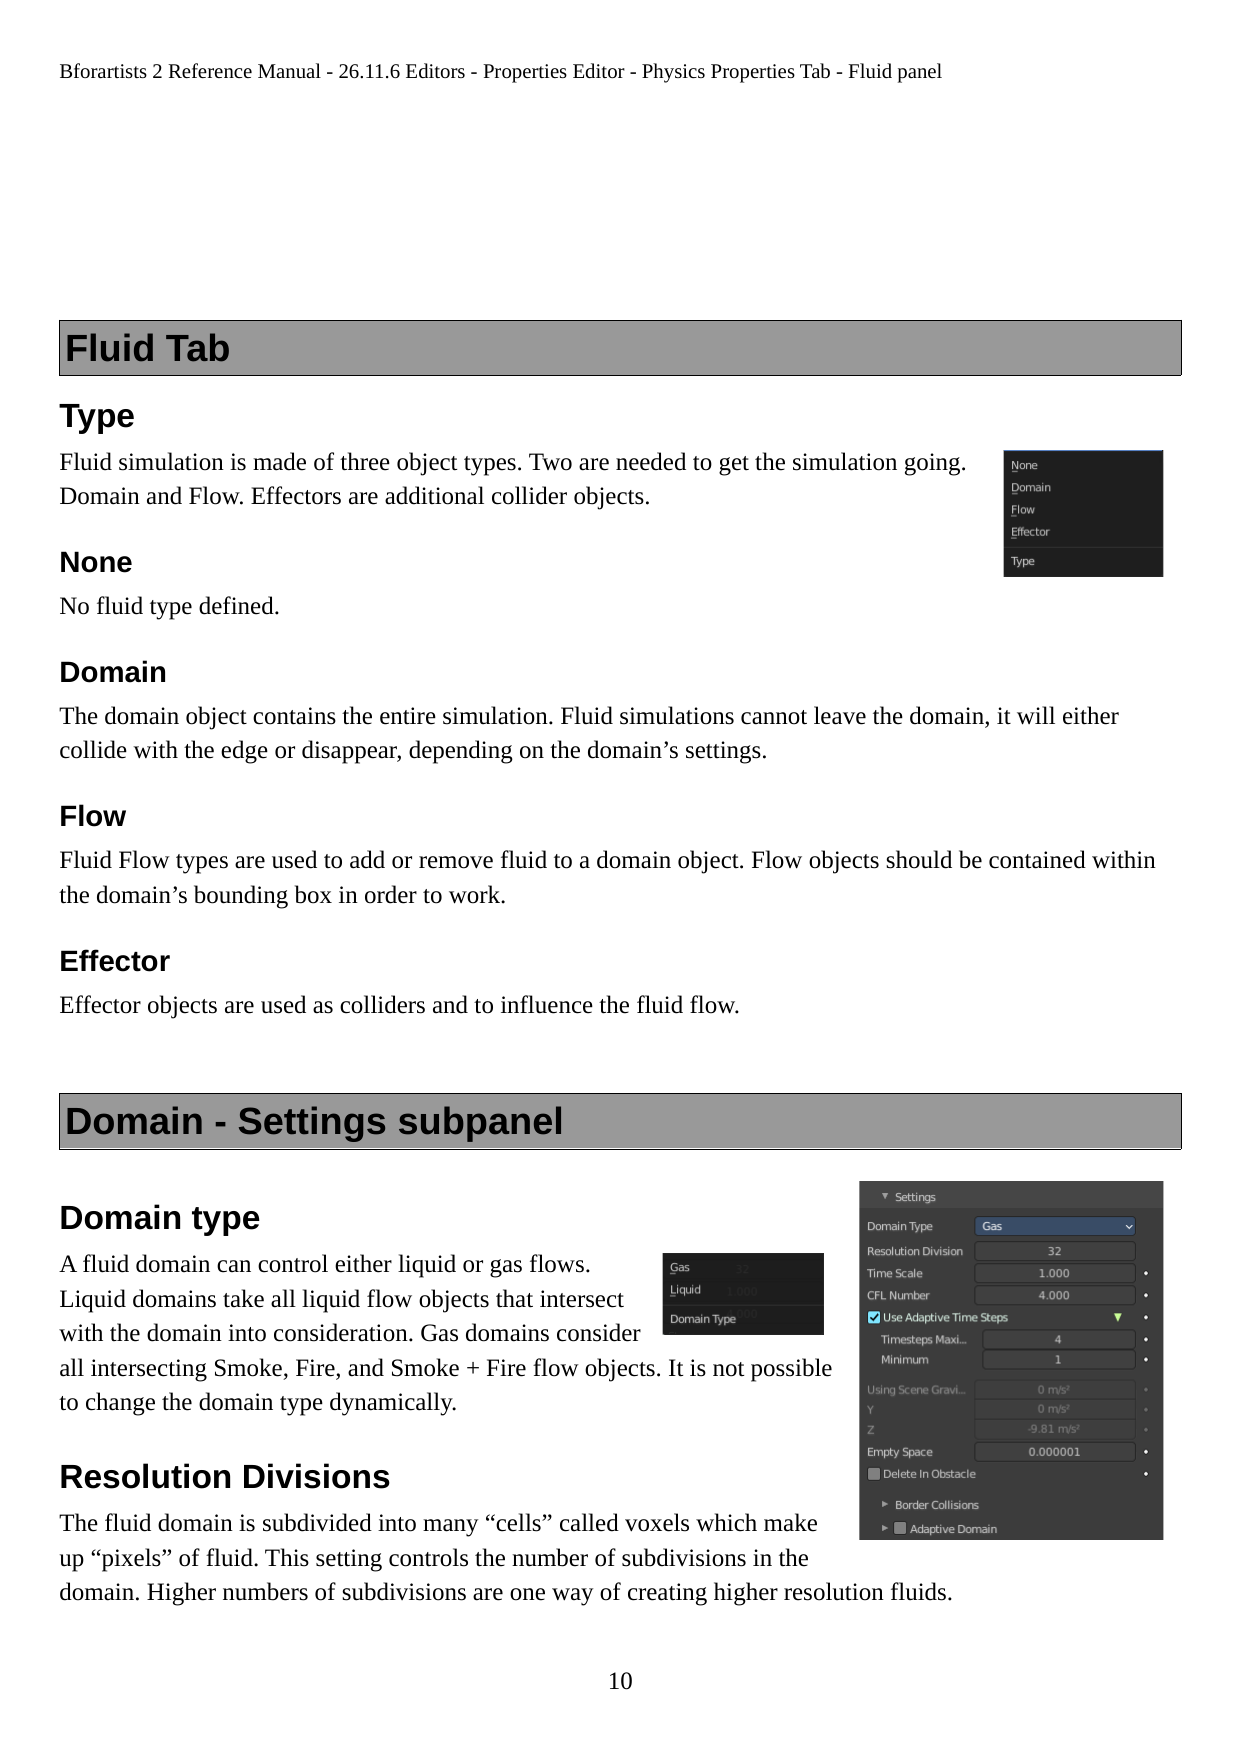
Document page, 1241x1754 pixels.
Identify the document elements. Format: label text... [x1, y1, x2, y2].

text A fluid domain can control either liquid or gas flows. Liquid domains take all liquid flow objects that intersect with the domain into consideration. Gas domains consider all intersecting Smoke, Fire, and Smoke + Fire flow objects. It is not possible to change the domain type dynamically. [59, 1249, 859, 1416]
text Effector objects are used as colliders and to influence the fluid flow. [59, 990, 1181, 1018]
text No fluid type defined. [59, 591, 1181, 620]
subtitle Domain type [59, 1198, 859, 1237]
text Fluid simulation is made of three object types. Two are needed to get the simulation going. Domain and Flow. Effectors are additional collider objects. [59, 447, 1181, 510]
picture [1003, 450, 1164, 577]
picture [662, 1253, 824, 1335]
subtitle [1164, 1457, 1181, 1496]
text The domain object contains the entire simulation. Fluid simulations cannot leave the domain, it will either collide with the edge or disappear, depending on the domain’s settings. [59, 701, 1181, 764]
subtitle [1164, 1198, 1181, 1237]
text Fluid Flow types are used to add or remove fluid to a domain object. Flow objects should be contained within the domain’s bounding box in order to work. [59, 845, 1181, 909]
table_header Fluid Tab [60, 321, 1181, 375]
subtitle Resolution Divisions [59, 1457, 859, 1496]
subtitle None [59, 545, 1181, 579]
subtitle Type [59, 396, 1181, 434]
subtitle Effector [59, 943, 1181, 977]
table_header Domain - Settings subpanel [60, 1094, 1181, 1148]
picture [859, 1181, 1164, 1540]
text The fluid domain is subdivided into many “cells” called voxels which make up “pixels” of fluid. This setting controls the number of subdivisions in the domain. Higher numbers of subdivisions are one way of creating higher resolution fluids. [59, 1508, 1181, 1606]
subtitle Flow [59, 799, 1181, 833]
subtitle Domain [59, 655, 1181, 688]
